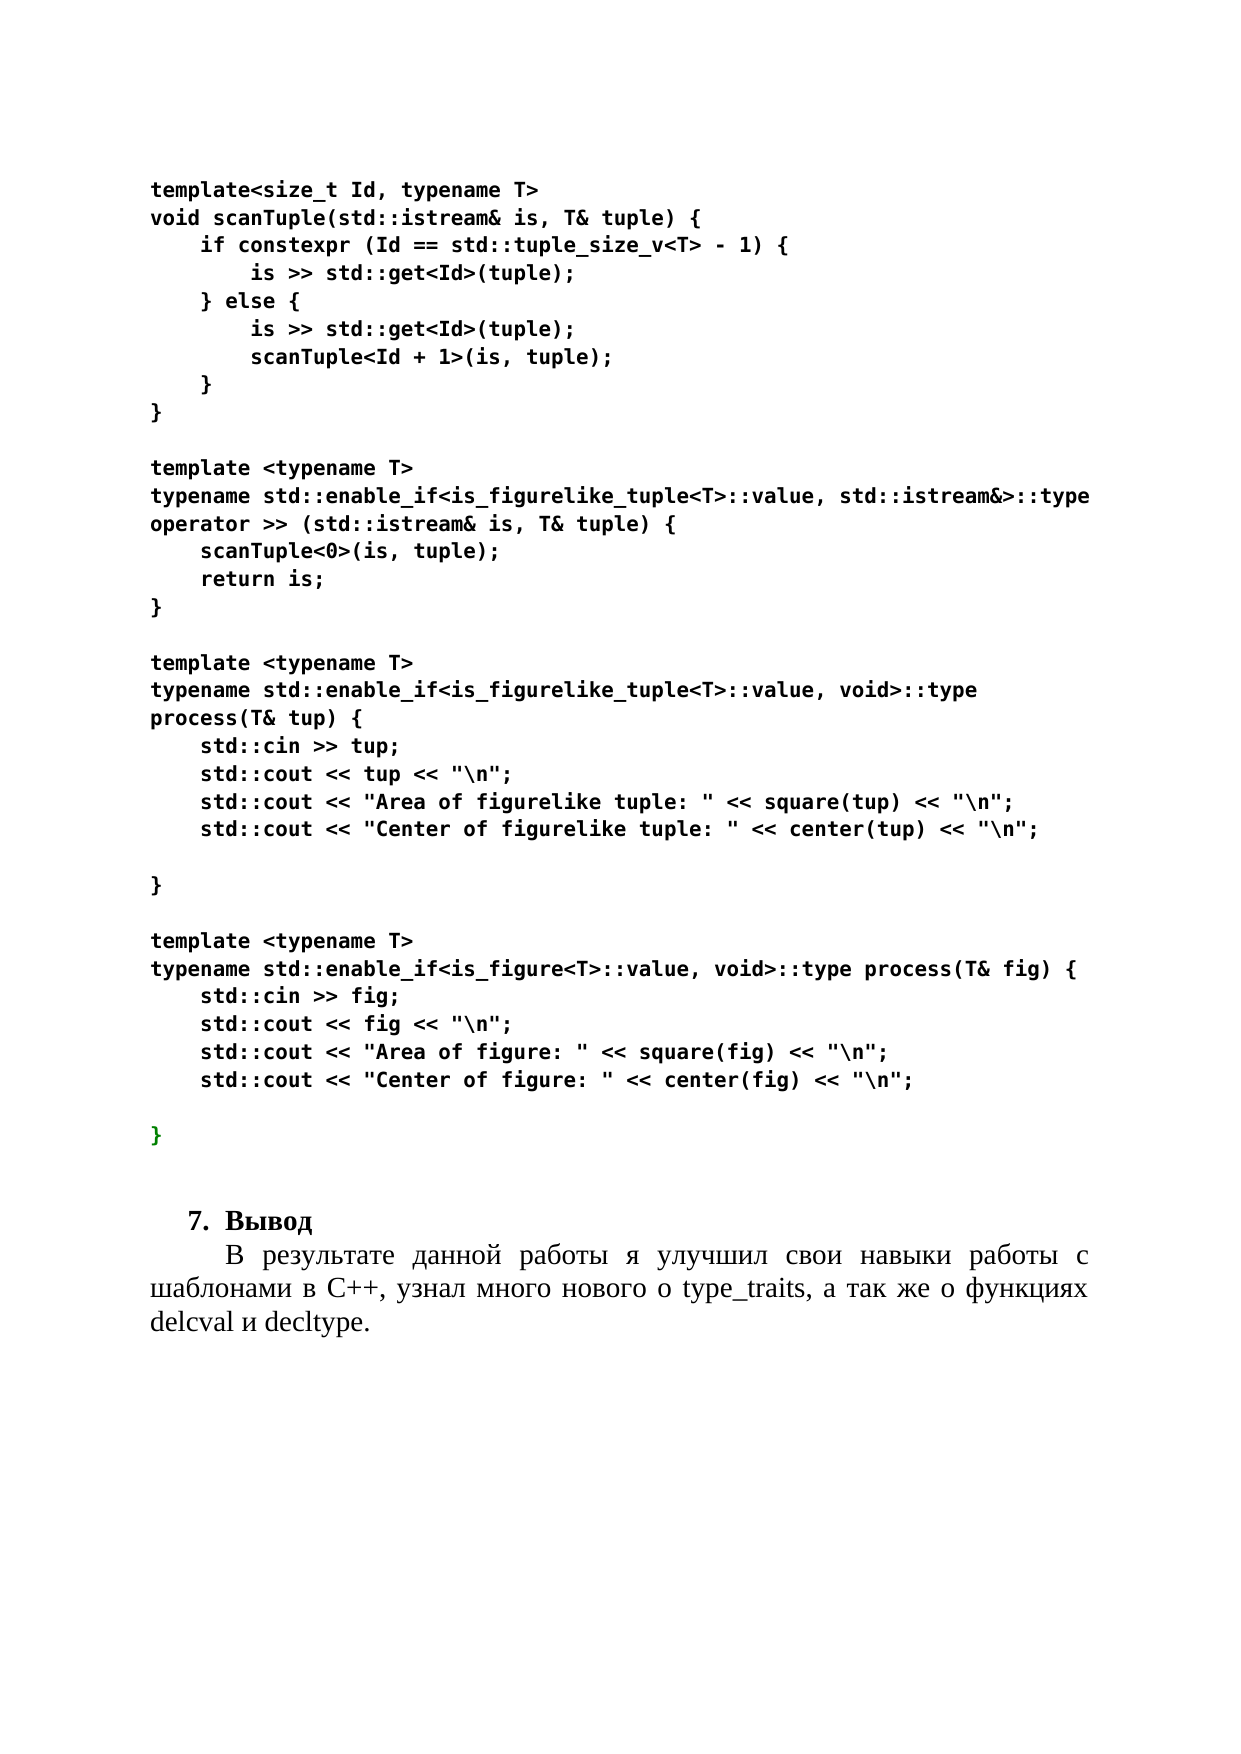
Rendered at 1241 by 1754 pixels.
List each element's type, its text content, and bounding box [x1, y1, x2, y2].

text template <typename T> [150, 929, 1090, 953]
text std::cout << "Area of figure: " << square(fig) << "\n"; [150, 1040, 1090, 1064]
text std::cin >> fig; [150, 984, 1090, 1009]
text template<size_t Id, typename T> [150, 178, 1090, 202]
text } [150, 1123, 1090, 1148]
text scanTuple<Id + 1>(is, tuple); [150, 345, 1090, 369]
text std::cin >> tup; [150, 734, 1090, 758]
text } [150, 595, 1090, 619]
text typename std::enable_if<is_figurelike_tuple<T>::value, std::istream&>::type operator >> (std::istream& is, T& tuple) { [150, 484, 1090, 536]
text } else { [150, 289, 1090, 313]
list Вывод [187, 1203, 1090, 1237]
text void scanTuple(std::istream& is, T& tuple) { [150, 206, 1090, 230]
text typename std::enable_if<is_figure<T>::value, void>::type process(T& fig) { [150, 957, 1090, 981]
text std::cout << "Center of figure: " << center(fig) << "\n"; [150, 1068, 1090, 1092]
text std::cout << "Area of figurelike tuple: " << square(tup) << "\n"; [150, 790, 1090, 814]
text is >> std::get<Id>(tuple); [150, 261, 1090, 286]
text if constexpr (Id == std::tuple_size_v<T> - 1) { [150, 233, 1090, 258]
text typename std::enable_if<is_figurelike_tuple<T>::value, void>::type process(T& tup) { [150, 678, 1090, 731]
text } [150, 400, 1090, 424]
text template <typename T> [150, 456, 1090, 480]
text std::cout << tup << "\n"; [150, 762, 1090, 786]
text std::cout << fig << "\n"; [150, 1012, 1090, 1036]
text } [150, 372, 1090, 397]
text scanTuple<0>(is, tuple); [150, 539, 1090, 564]
text is >> std::get<Id>(tuple); [150, 317, 1090, 341]
text } [150, 873, 1090, 897]
text std::cout << "Center of figurelike tuple: " << center(tup) << "\n"; [150, 817, 1090, 842]
text В результате данной работы я улучшил свои навыки работы с шаблонами в C++, узнал много нового о type_traits, а так же о функциях delcval и decltype. [150, 1237, 1090, 1337]
text return is; [150, 567, 1090, 591]
text template <typename T> [150, 651, 1090, 675]
